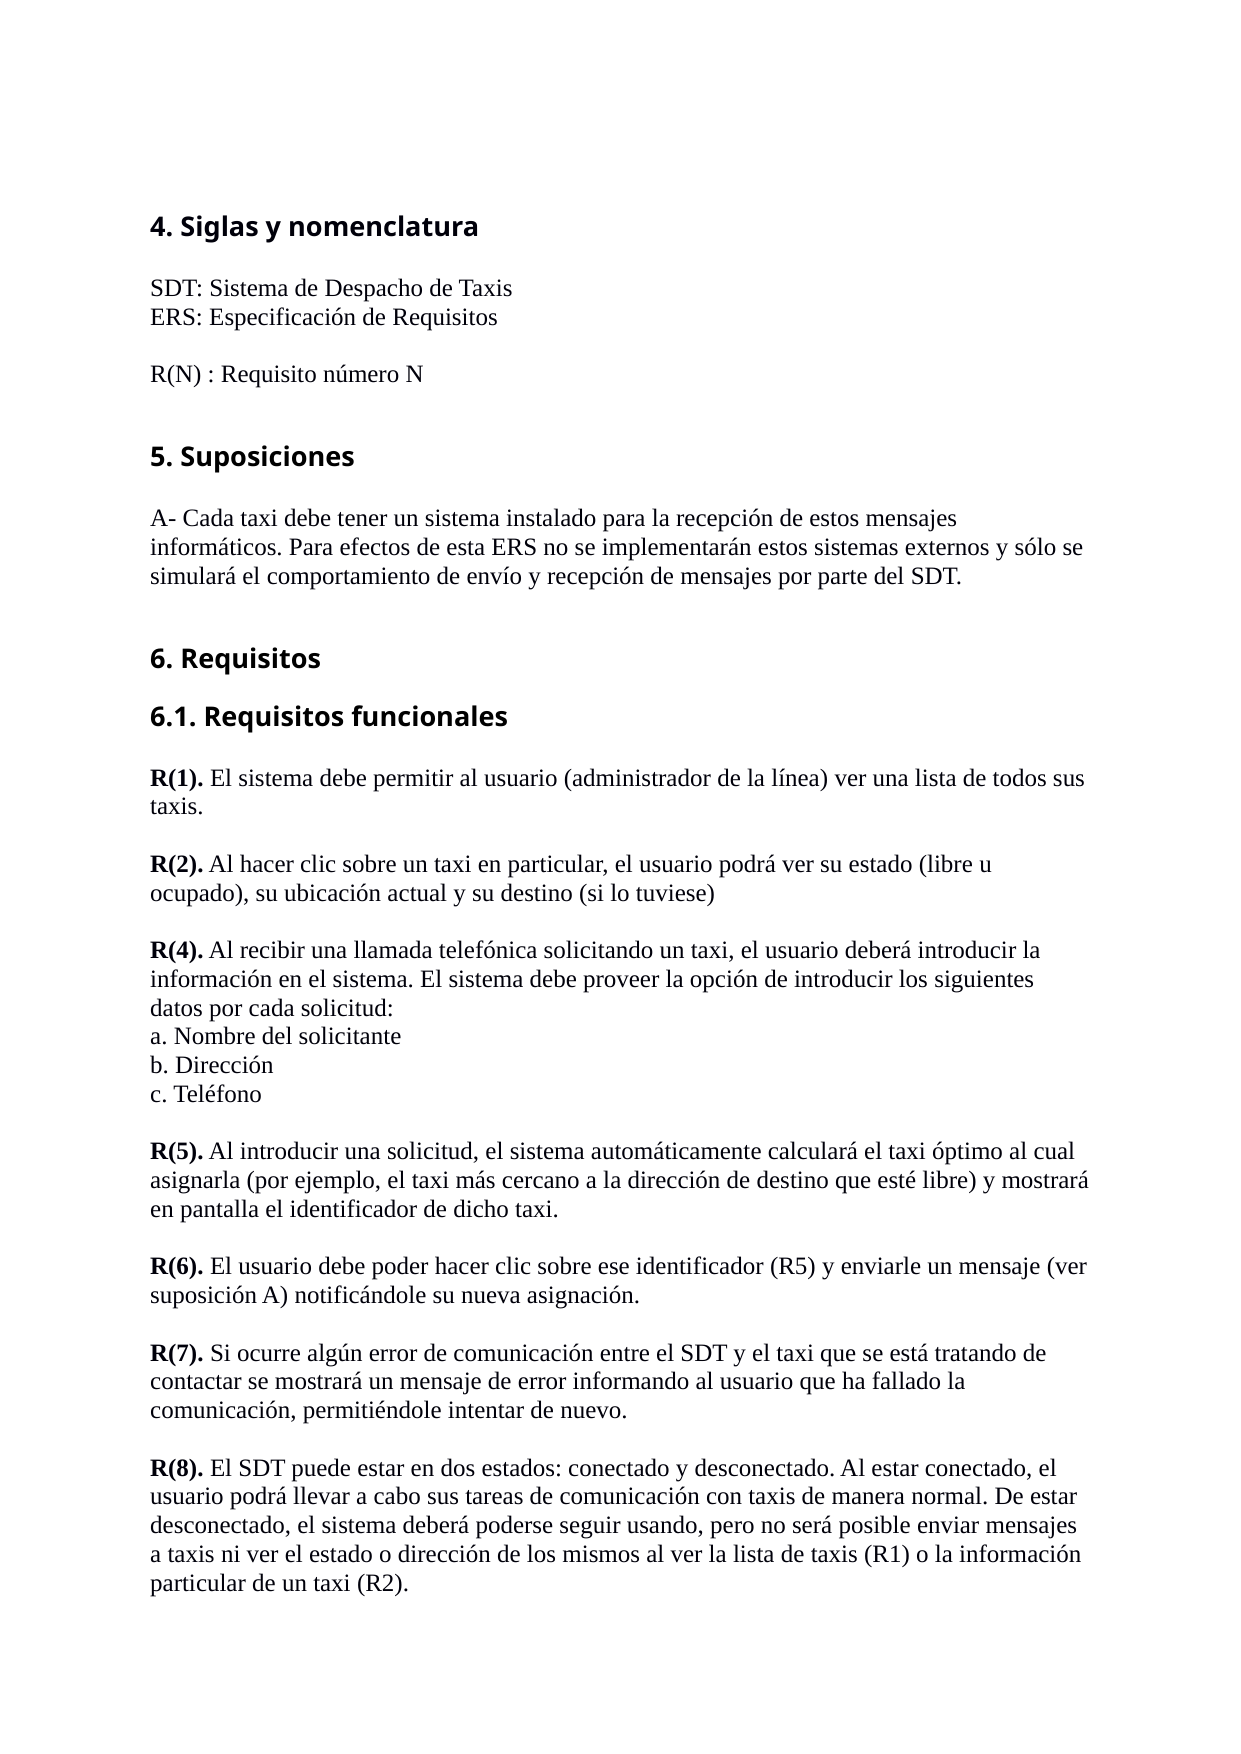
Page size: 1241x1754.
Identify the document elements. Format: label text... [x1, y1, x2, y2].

text R(4). Al recibir una llamada telefónica solicitando un taxi, el usuario deberá introducir la información en el sistema. El sistema debe proveer la opción de introducir los siguientes datos por cada solicitud: [150, 935, 1090, 1021]
subtitle 6. Requisitos [150, 639, 1090, 676]
text R(1). El sistema debe permitir al usuario (administrador de la línea) ver una lista de todos sus taxis. [150, 763, 1090, 820]
text R(5). Al introducir una solicitud, el sistema automáticamente calculará el taxi óptimo al cual asignarla (por ejemplo, el taxi más cercano a la dirección de destino que esté libre) y mostrará en pantalla el identificador de dicho taxi. [150, 1136, 1090, 1223]
text a. Nombre del solicitante [150, 1021, 1090, 1050]
text R(N) : Requisito número N [150, 359, 1090, 388]
text 4. Siglas y nomenclatura [150, 208, 1090, 244]
text R(7). Si ocurre algún error de comunicación entre el SDT y el taxi que se está tratando de contactar se mostrará un mensaje de error informando al usuario que ha fallado la comunicación, permitiéndole intentar de nuevo. [150, 1338, 1090, 1424]
text R(2). Al hacer clic sobre un taxi en particular, el usuario podrá ver su estado (libre u ocupado), su ubicación actual y su destino (si lo tuviese) [150, 849, 1090, 906]
text c. Teléfono [150, 1079, 1090, 1108]
text ERS: Especificación de Requisitos [150, 302, 1090, 331]
text A- Cada taxi debe tener un sistema instalado para la recepción de estos mensajes informáticos. Para efectos de esta ERS no se implementarán estos sistemas externos y sólo se simulará el comportamiento de envío y recepción de mensajes por parte del SDT. [150, 503, 1090, 590]
text R(8). El SDT puede estar en dos estados: conectado y desconectado. Al estar conectado, el usuario podrá llevar a cabo sus tareas de comunicación con taxis de manera normal. De estar desconectado, el sistema deberá poderse seguir usando, pero no será posible enviar mensajes a taxis ni ver el estado o dirección de los mismos al ver la lista de taxis (R1) o la información particular de un taxi (R2). [150, 1453, 1090, 1596]
subtitle 6.1. Requisitos funcionales [150, 697, 1090, 734]
subtitle 5. Suposiciones [150, 438, 1090, 475]
text SDT: Sistema de Despacho de Taxis [150, 273, 1090, 302]
text b. Dirección [150, 1050, 1090, 1079]
text R(6). El usuario debe poder hacer clic sobre ese identificador (R5) y enviarle un mensaje (ver suposición A) notificándole su nueva asignación. [150, 1251, 1090, 1309]
